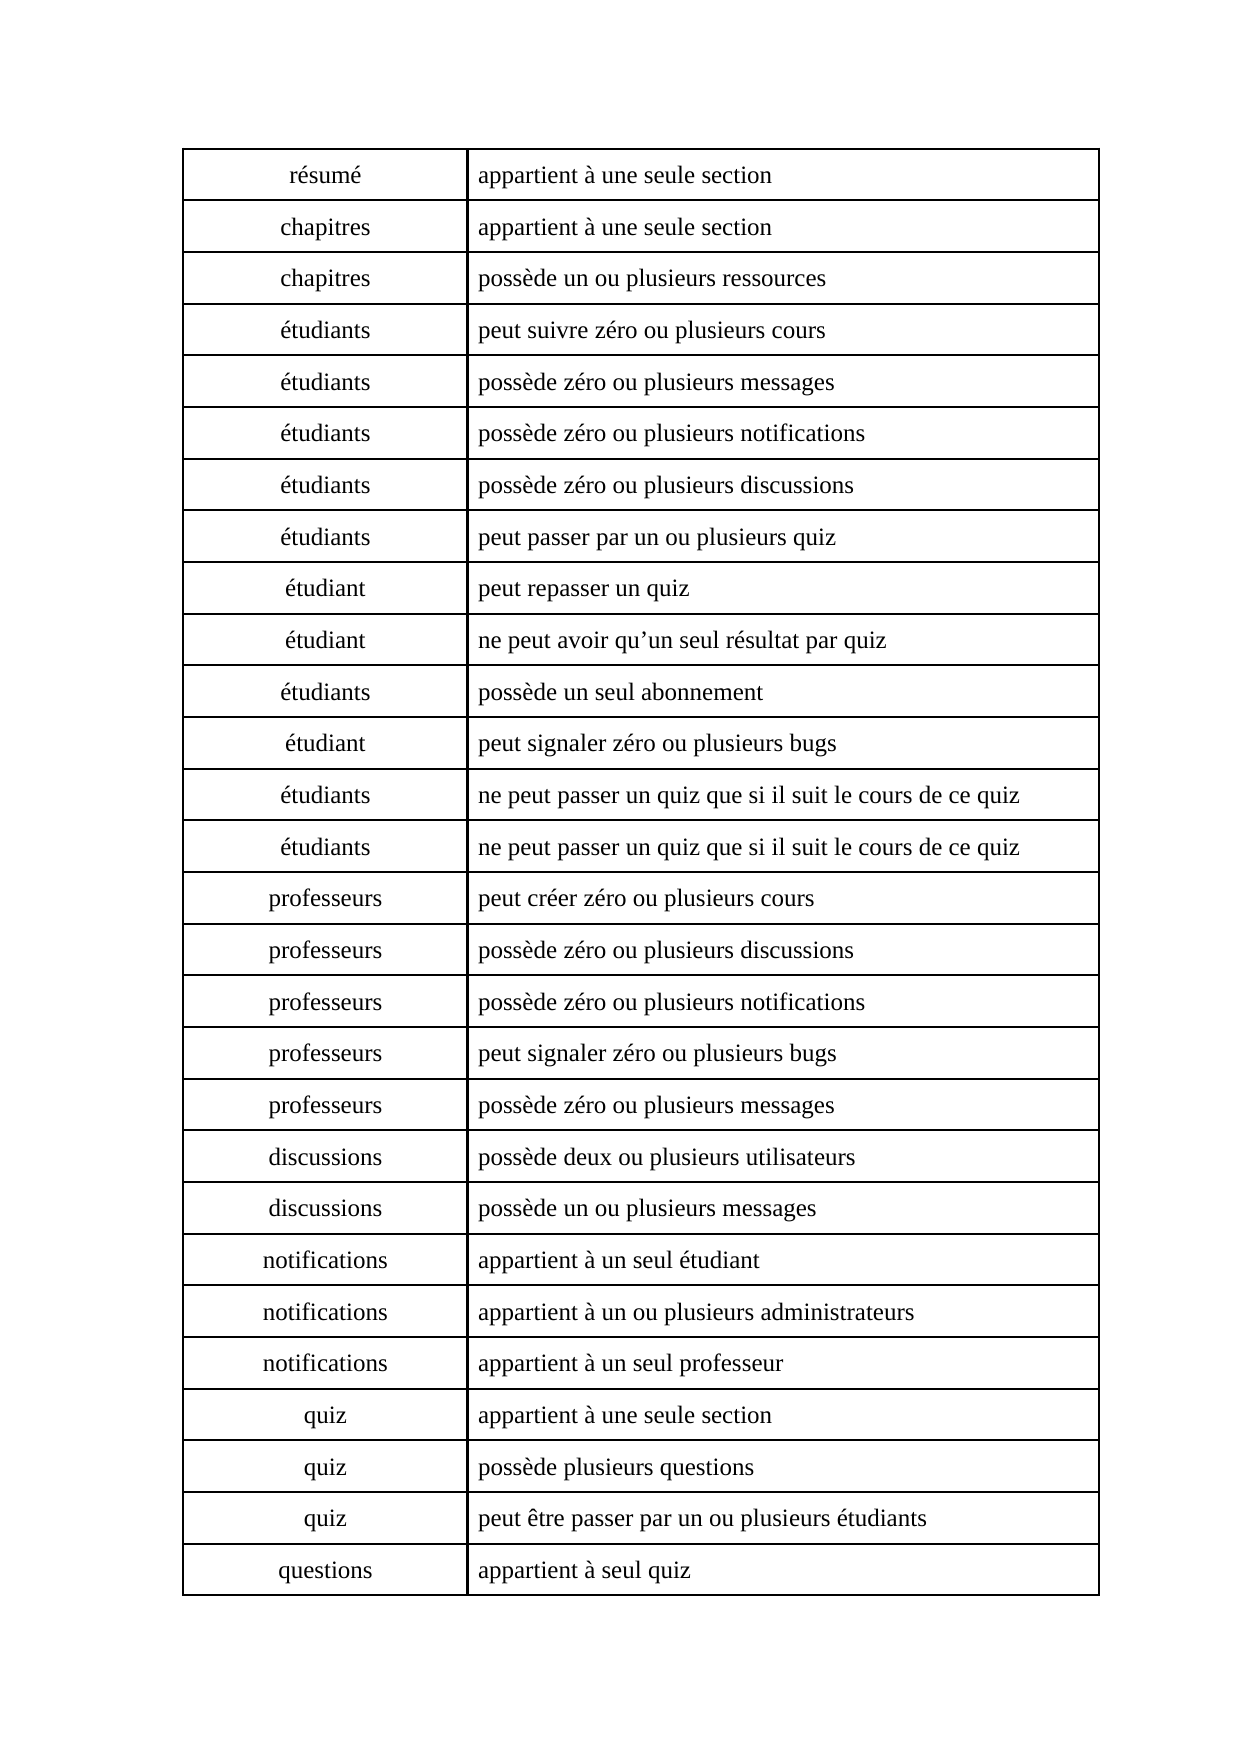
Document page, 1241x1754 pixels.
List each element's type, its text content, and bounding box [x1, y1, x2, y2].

table_cell appartient à une seule section [469, 1390, 1098, 1439]
table_cell chapitres [184, 201, 466, 251]
table_cell étudiants [184, 511, 466, 561]
table_cell possède un ou plusieurs ressources [469, 253, 1098, 303]
table_cell étudiants [184, 305, 466, 354]
table_cell possède zéro ou plusieurs notifications [469, 408, 1098, 458]
table_cell ne peut avoir qu’un seul résultat par quiz [469, 615, 1098, 664]
table_cell notifications [184, 1235, 466, 1284]
table_cell étudiant [184, 718, 466, 768]
table_cell professeurs [184, 925, 466, 974]
table_cell étudiants [184, 408, 466, 458]
table_cell possède un seul abonnement [469, 666, 1098, 716]
table_cell appartient à une seule section [469, 150, 1098, 199]
table_cell peut suivre zéro ou plusieurs cours [469, 305, 1098, 354]
table_cell appartient à un ou plusieurs administrateurs [469, 1286, 1098, 1336]
table_cell professeurs [184, 1080, 466, 1129]
table_cell peut créer zéro ou plusieurs cours [469, 873, 1098, 923]
table_cell possède un ou plusieurs messages [469, 1183, 1098, 1233]
table_cell professeurs [184, 873, 466, 923]
table_cell notifications [184, 1286, 466, 1336]
table_cell possède zéro ou plusieurs discussions [469, 925, 1098, 974]
table_cell possède plusieurs questions [469, 1441, 1098, 1491]
table_cell possède deux ou plusieurs utilisateurs [469, 1131, 1098, 1181]
table_cell peut être passer par un ou plusieurs étudiants [469, 1493, 1098, 1543]
table_cell étudiants [184, 460, 466, 509]
table_cell quiz [184, 1493, 466, 1543]
table_cell notifications [184, 1338, 466, 1388]
table_cell quiz [184, 1441, 466, 1491]
table_cell possède zéro ou plusieurs messages [469, 1080, 1098, 1129]
table_cell chapitres [184, 253, 466, 303]
table_cell possède zéro ou plusieurs messages [469, 356, 1098, 406]
table_cell ne peut passer un quiz que si il suit le cours de ce quiz [469, 770, 1098, 819]
table_cell appartient à une seule section [469, 201, 1098, 251]
table_cell discussions [184, 1131, 466, 1181]
table_cell peut signaler zéro ou plusieurs bugs [469, 718, 1098, 768]
table_cell discussions [184, 1183, 466, 1233]
table_cell appartient à un seul professeur [469, 1338, 1098, 1388]
table_cell étudiant [184, 615, 466, 664]
table_cell quiz [184, 1390, 466, 1439]
table_cell peut signaler zéro ou plusieurs bugs [469, 1028, 1098, 1078]
table_cell résumé [184, 150, 466, 199]
table_cell professeurs [184, 976, 466, 1026]
table_cell professeurs [184, 1028, 466, 1078]
table_cell peut repasser un quiz [469, 563, 1098, 613]
table_cell ne peut passer un quiz que si il suit le cours de ce quiz [469, 821, 1098, 871]
table_cell possède zéro ou plusieurs discussions [469, 460, 1098, 509]
table_cell étudiant [184, 563, 466, 613]
table_cell étudiants [184, 666, 466, 716]
table_cell étudiants [184, 356, 466, 406]
table_cell appartient à seul quiz [469, 1545, 1098, 1594]
table_cell possède zéro ou plusieurs notifications [469, 976, 1098, 1026]
table_cell étudiants [184, 770, 466, 819]
table_cell questions [184, 1545, 466, 1594]
table_cell peut passer par un ou plusieurs quiz [469, 511, 1098, 561]
table_cell appartient à un seul étudiant [469, 1235, 1098, 1284]
table_cell étudiants [184, 821, 466, 871]
